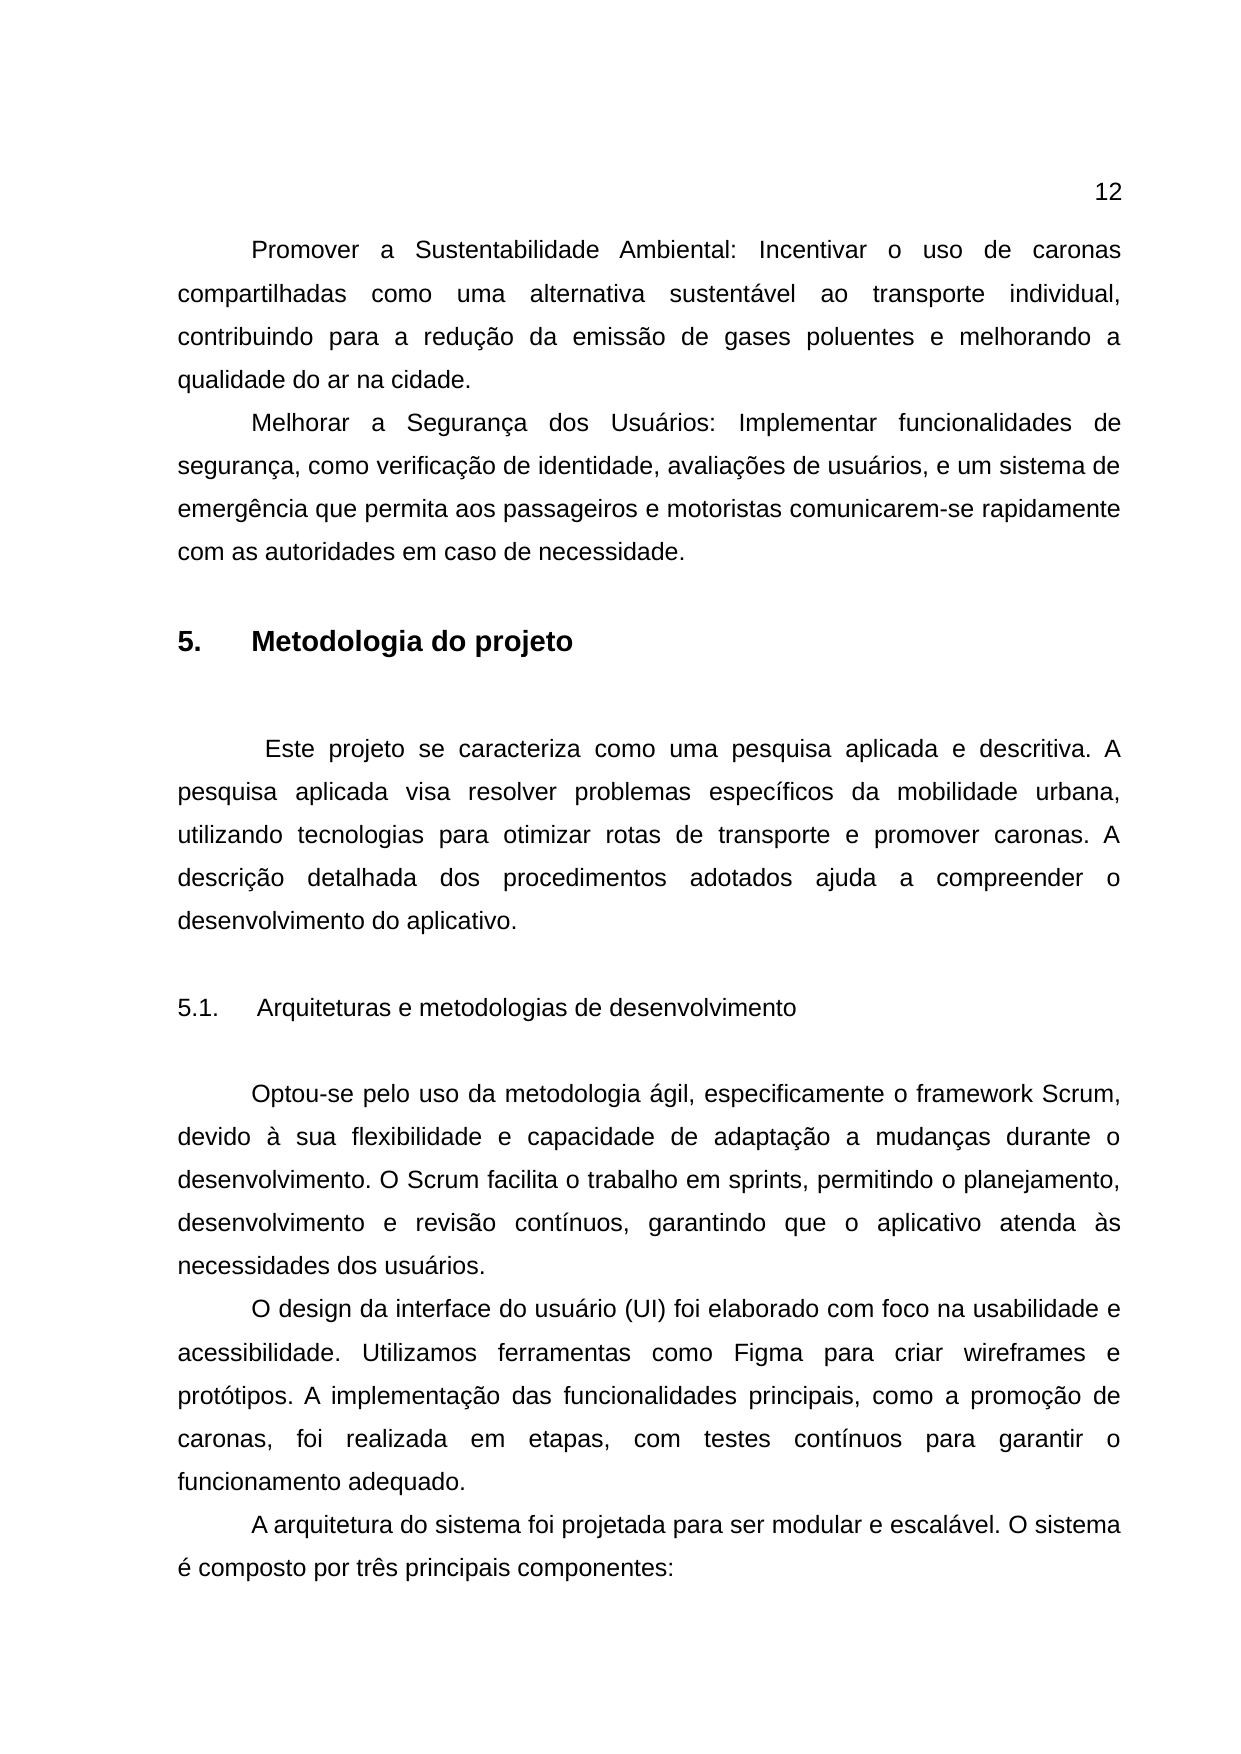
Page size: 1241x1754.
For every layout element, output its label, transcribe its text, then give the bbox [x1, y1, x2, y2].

text Promover a Sustentabilidade Ambiental: Incentivar o uso de caronas compartilhadas como uma alternativa sustentável ao transporte individual, contribuindo para a redução da emissão de gases poluentes e melhorando a qualidade do ar na cidade. [177, 235, 1122, 393]
text O design da interface do usuário (UI) foi elaborado com foco na usabilidade e acessibilidade. Utilizamos ferramentas como Figma para criar wireframes e protótipos. A implementação das funcionalidades principais, como a promoção de caronas, foi realizada em etapas, com testes contínuos para garantir o funcionamento adequado. [177, 1294, 1122, 1496]
text Este projeto se caracteriza como uma pesquisa aplicada e descritiva. A pesquisa aplicada visa resolver problemas específicos da mobilidade urbana, utilizando tecnologias para otimizar rotas de transporte e promover caronas. A descrição detalhada dos procedimentos adotados ajuda a compreender o desenvolvimento do aplicativo. [177, 734, 1122, 935]
text Melhorar a Segurança dos Usuários: Implementar funcionalidades de segurança, como verificação de identidade, avaliações de usuários, e um sistema de emergência que permita aos passageiros e motoristas comunicarem-se rapidamente com as autoridades em caso de necessidade. [177, 408, 1122, 566]
subtitle Arquiteturas e metodologias de desenvolvimento [177, 992, 1122, 1021]
text Optou-se pelo uso da metodologia ágil, especificamente o framework Scrum, devido à sua flexibilidade e capacidade de adaptação a mudanças durante o desenvolvimento. O Scrum facilita o trabalho em sprints, permitindo o planejamento, desenvolvimento e revisão contínuos, garantindo que o aplicativo atenda às necessidades dos usuários. [177, 1079, 1122, 1280]
subtitle Metodologia do projeto [177, 623, 1122, 657]
text A arquitetura do sistema foi projetada para ser modular e escalável. O sistema é composto por três principais componentes: [177, 1510, 1122, 1582]
